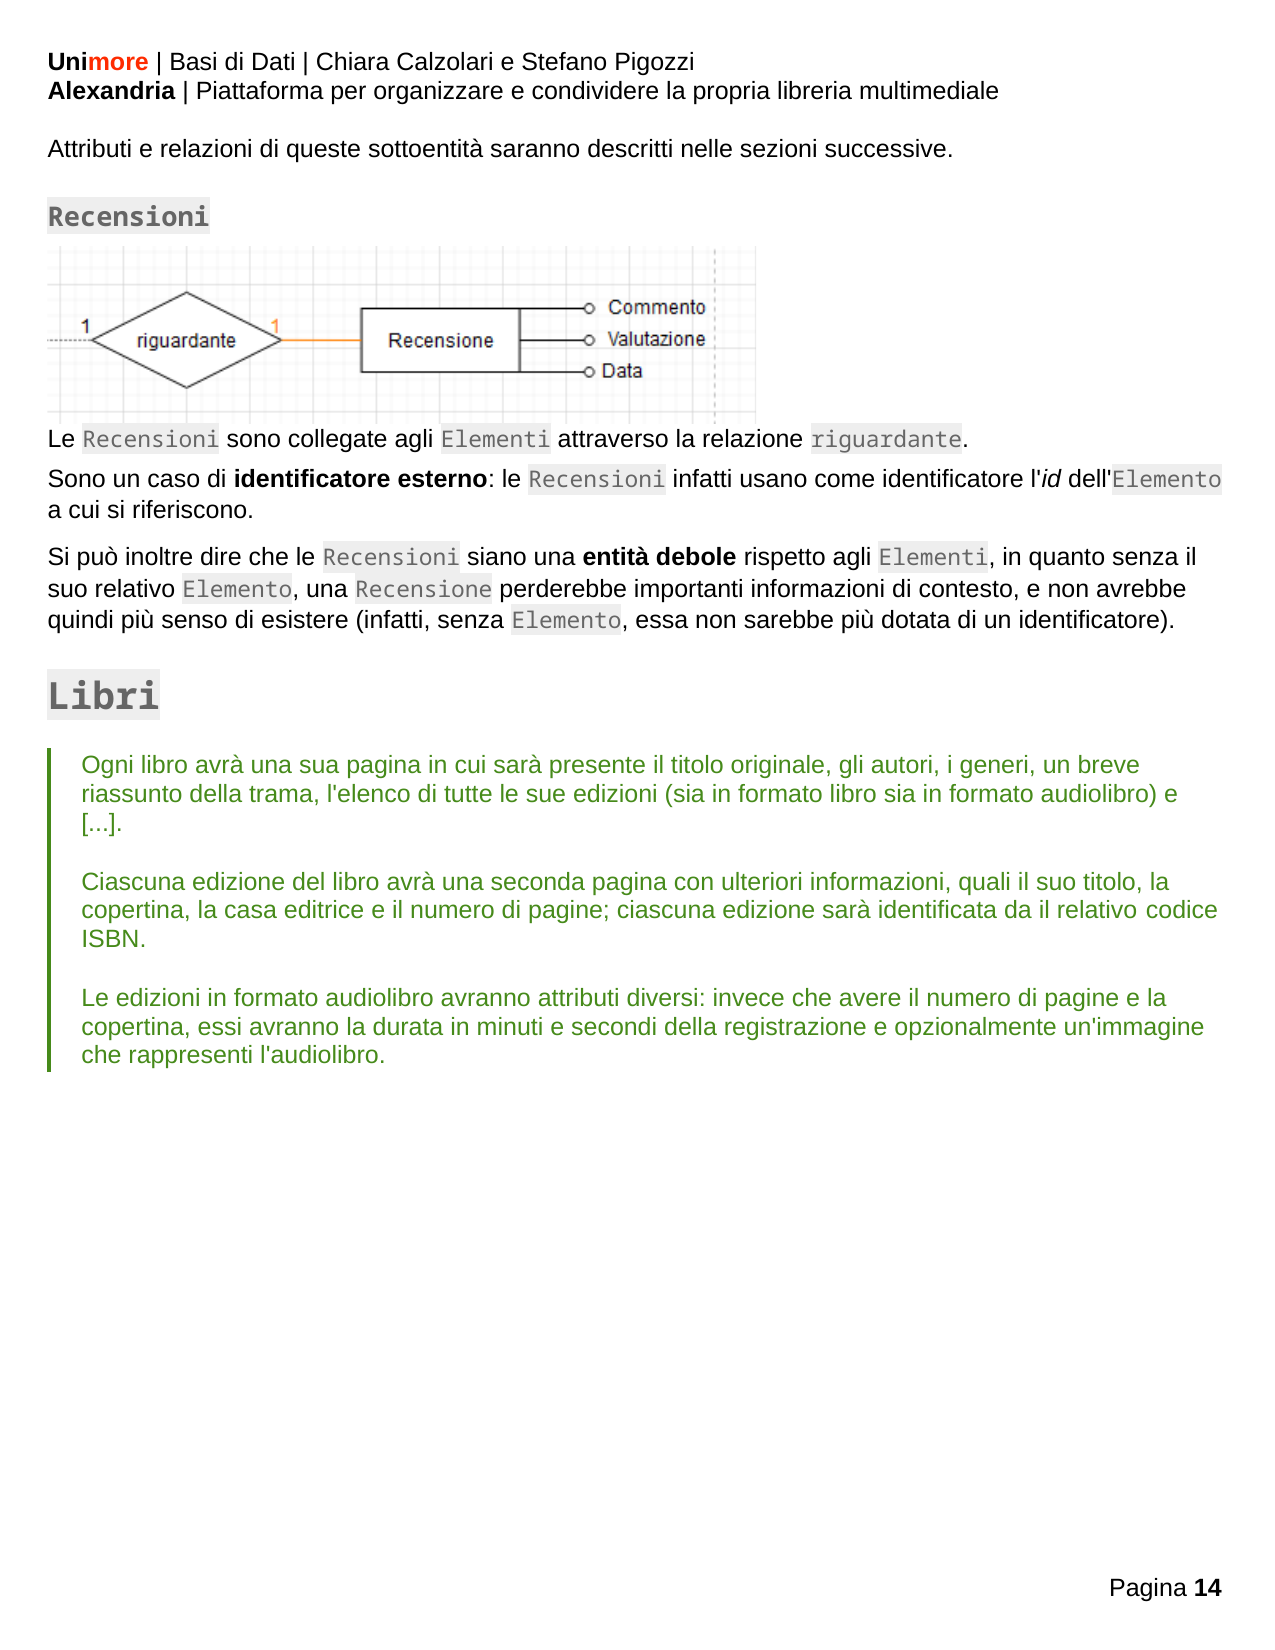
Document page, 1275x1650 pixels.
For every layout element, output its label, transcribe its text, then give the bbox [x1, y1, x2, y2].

picture [47, 246, 757, 424]
text Sono un caso di identificatore esterno: le Recensioni infatti usano come identificatore l'id dell'Elemento a cui si riferiscono. [47, 463, 1228, 523]
text Ciascuna edizione del libro avrà una seconda pagina con ulteriori informazioni, quali il suo titolo, la copertina, la casa editrice e il numero di pagine; ciascuna edizione sarà identificata da il relativo codice ISBN. [51, 864, 1228, 953]
text Ogni libro avrà una sua pagina in cui sarà presente il titolo originale, gli autori, i generi, un breve riassunto della trama, l'elenco di tutte le sue edizioni (sia in formato libro sia in formato audiolibro) e [...]. [51, 748, 1228, 837]
text Si può inoltre dire che le Recensioni siano una entità debole rispetto agli Elementi, in quanto senza il suo relativo Elemento, una Recensione perderebbe importanti informazioni di contesto, e non avrebbe quindi più senso di esistere (infatti, senza Elemento, essa non sarebbe più dotata di un identificatore). [47, 541, 1228, 635]
text Le edizioni in formato audiolibro avranno attributi diversi: invece che avere il numero di pagine e la copertina, essi avranno la durata in minuti e secondi della registrazione e opzionalmente un'immagine che rappresenti l'audiolibro. [51, 980, 1228, 1072]
text Attributi e relazioni di queste sottoentità saranno descritti nelle sezioni successive. [47, 134, 1228, 163]
text Le Recensioni sono collegate agli Elementi attraverso la relazione riguardante. [47, 423, 1228, 454]
subtitle Libri [47, 669, 1228, 720]
subtitle Recensioni [47, 197, 1228, 234]
